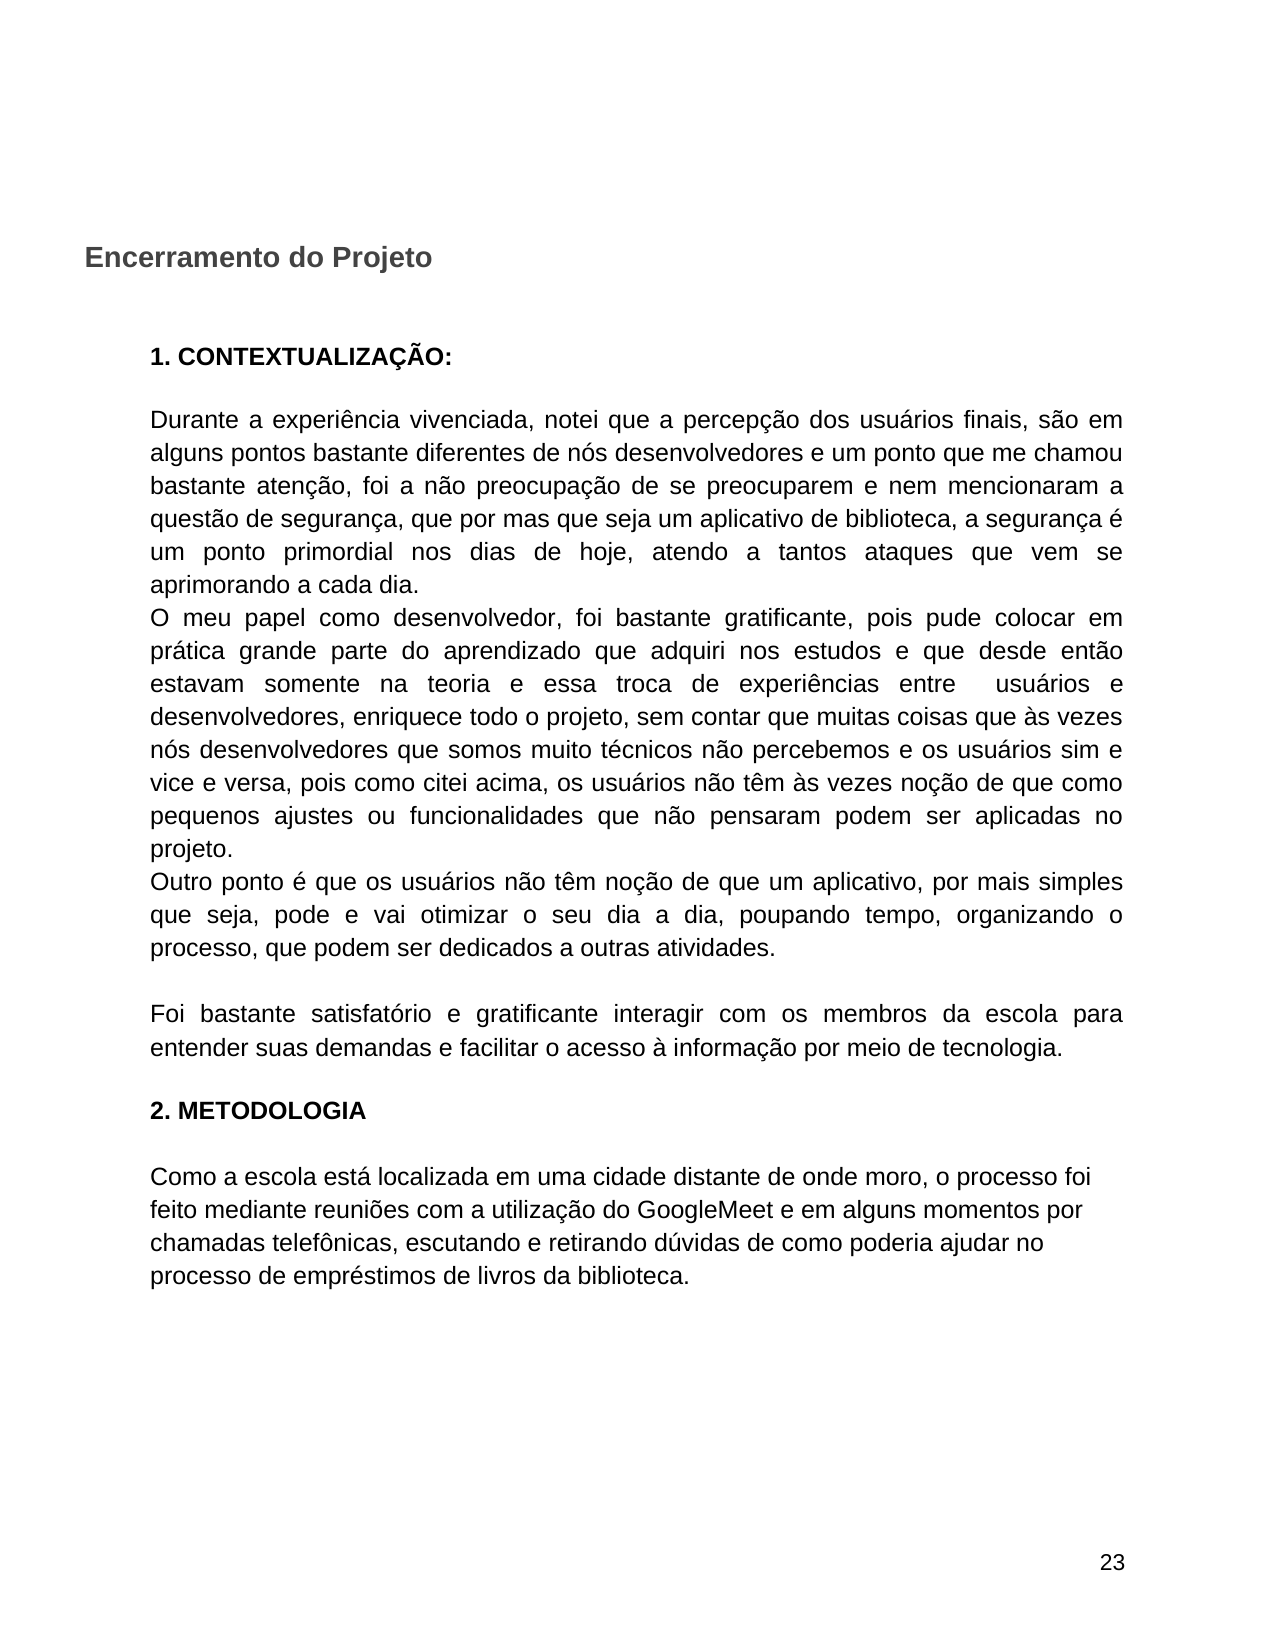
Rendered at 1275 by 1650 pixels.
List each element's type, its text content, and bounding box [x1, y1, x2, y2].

text 2. METODOLOGIA [150, 1096, 1125, 1124]
text Outro ponto é que os usuários não têm noção de que um aplicativo, por mais simples que seja, pode e vai otimizar o seu dia a dia, poupando tempo, organizando o processo, que podem ser dedicados a outras atividades. [150, 867, 1125, 962]
text O meu papel como desenvolvedor, foi bastante gratificante, pois pude colocar em prática grande parte do aprendizado que adquiri nos estudos e que desde então estavam somente na teoria e essa troca de experiências entre usuários e desenvolvedores, enriquece todo o projeto, sem contar que muitas coisas que às vezes nós desenvolvedores que somos muito técnicos não percebemos e os usuários sim e vice e versa, pois como citei acima, os usuários não têm às vezes noção de que como pequenos ajustes ou funcionalidades que não pensaram podem ser aplicadas no projeto. [150, 603, 1125, 863]
text Foi bastante satisfatório e gratificante interagir com os membros da escola para entender suas demandas e facilitar o acesso à informação por meio de tecnologia. [150, 999, 1125, 1061]
text Como a escola está localizada em uma cidade distante de onde moro, o processo foi feito mediante reuniões com a utilização do GoogleMeet e em alguns momentos por chamadas telefônicas, escutando e retirando dúvidas de como poderia ajudar no processo de empréstimos de livros da biblioteca. [150, 1162, 1125, 1289]
text Durante a experiência vivenciada, notei que a percepção dos usuários finais, são em alguns pontos bastante diferentes de nós desenvolvedores e um ponto que me chamou bastante atenção, foi a não preocupação de se preocuparem e nem mencionaram a questão de segurança, que por mas que seja um aplicativo de biblioteca, a segurança é um ponto primordial nos dias de hoje, atendo a tantos ataques que vem se aprimorando a cada dia. [150, 405, 1125, 599]
subtitle Encerramento do Projeto [84, 239, 1125, 273]
text 1. CONTEXTUALIZAÇÃO: [150, 342, 1125, 371]
